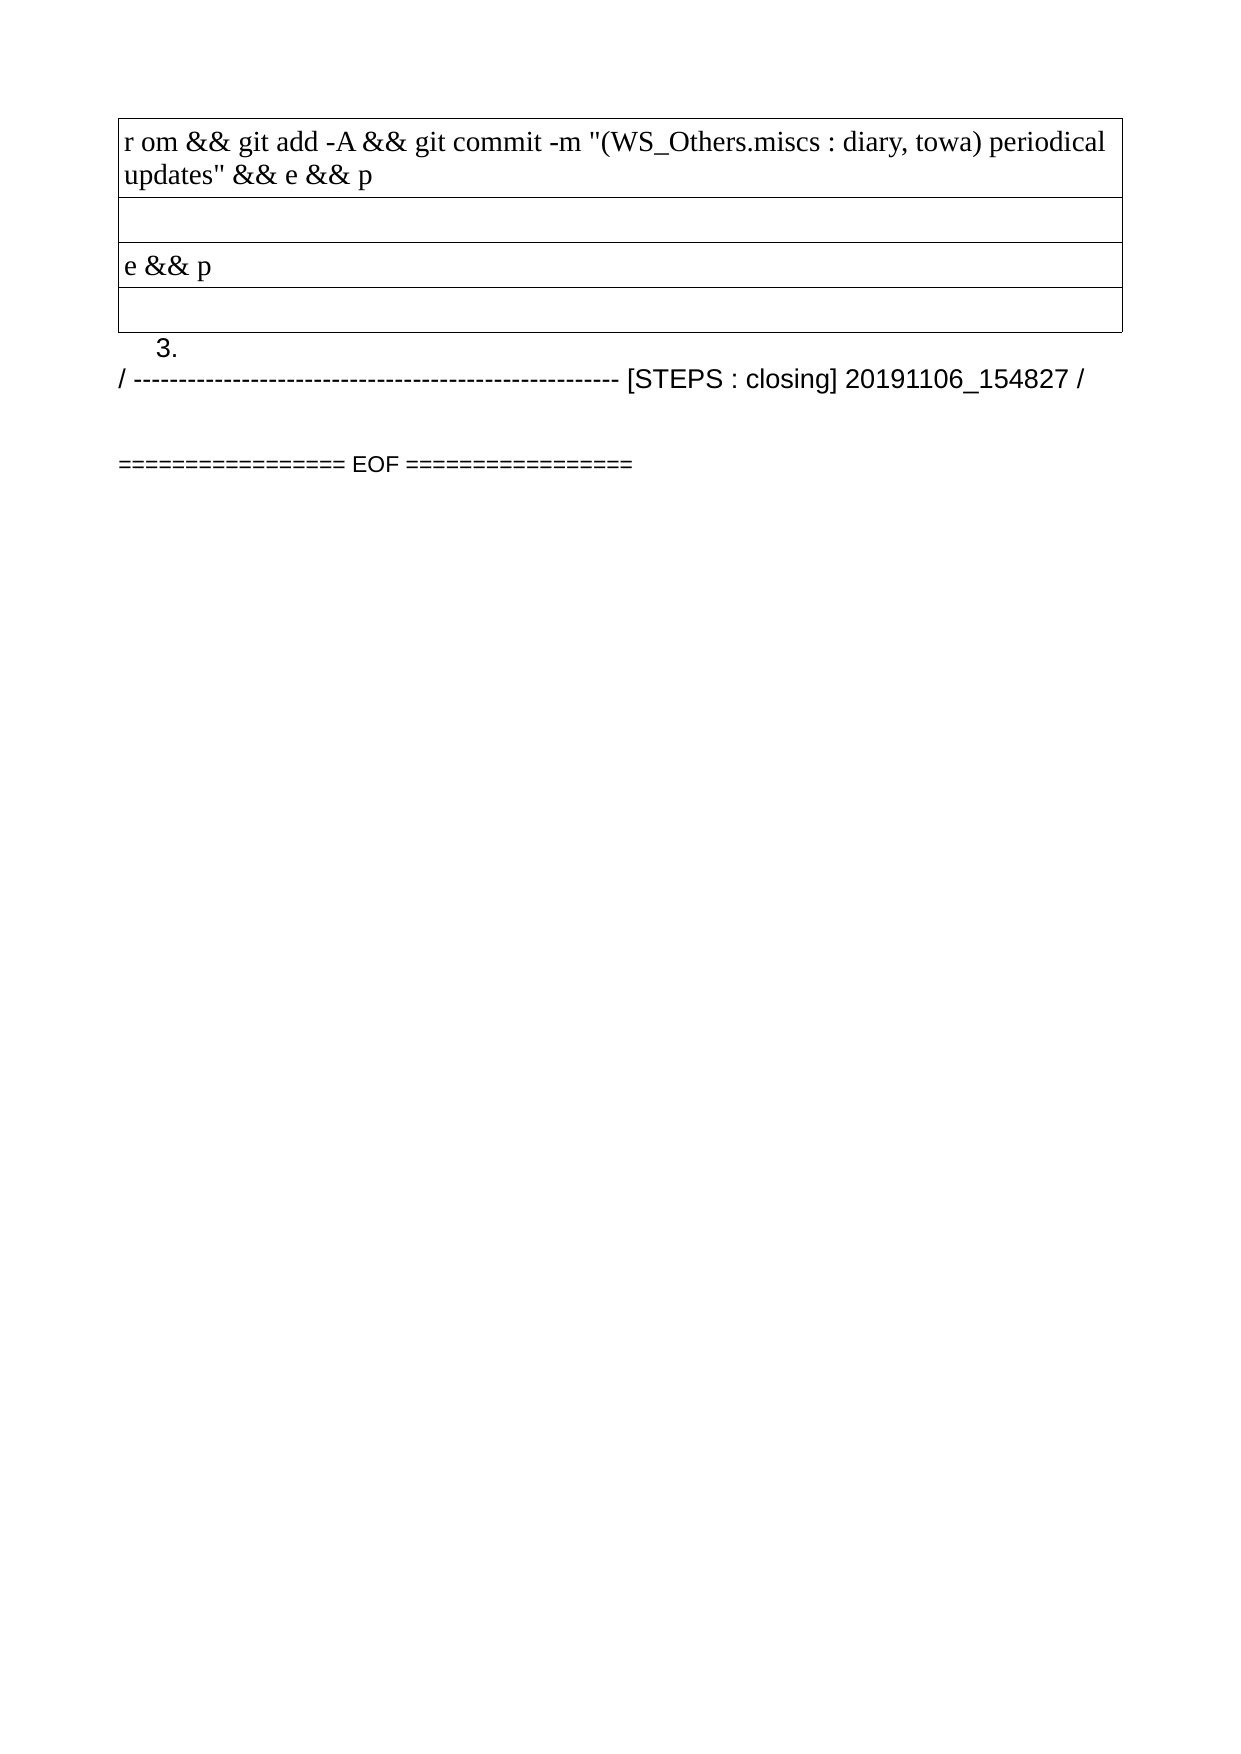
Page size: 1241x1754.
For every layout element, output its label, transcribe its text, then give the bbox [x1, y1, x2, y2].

text ================= EOF ================= [118, 451, 1122, 477]
table_cell e && p [119, 243, 1122, 287]
text / ------------------------------------------------------ [STEPS : closing] 20191106_154827 / [118, 363, 1122, 395]
table_cell [119, 198, 1122, 242]
table_cell [119, 288, 1122, 332]
table_cell r om && git add -A && git commit -m "(WS_Others.miscs : diary, towa) periodical updates" && e && p [119, 119, 1122, 197]
